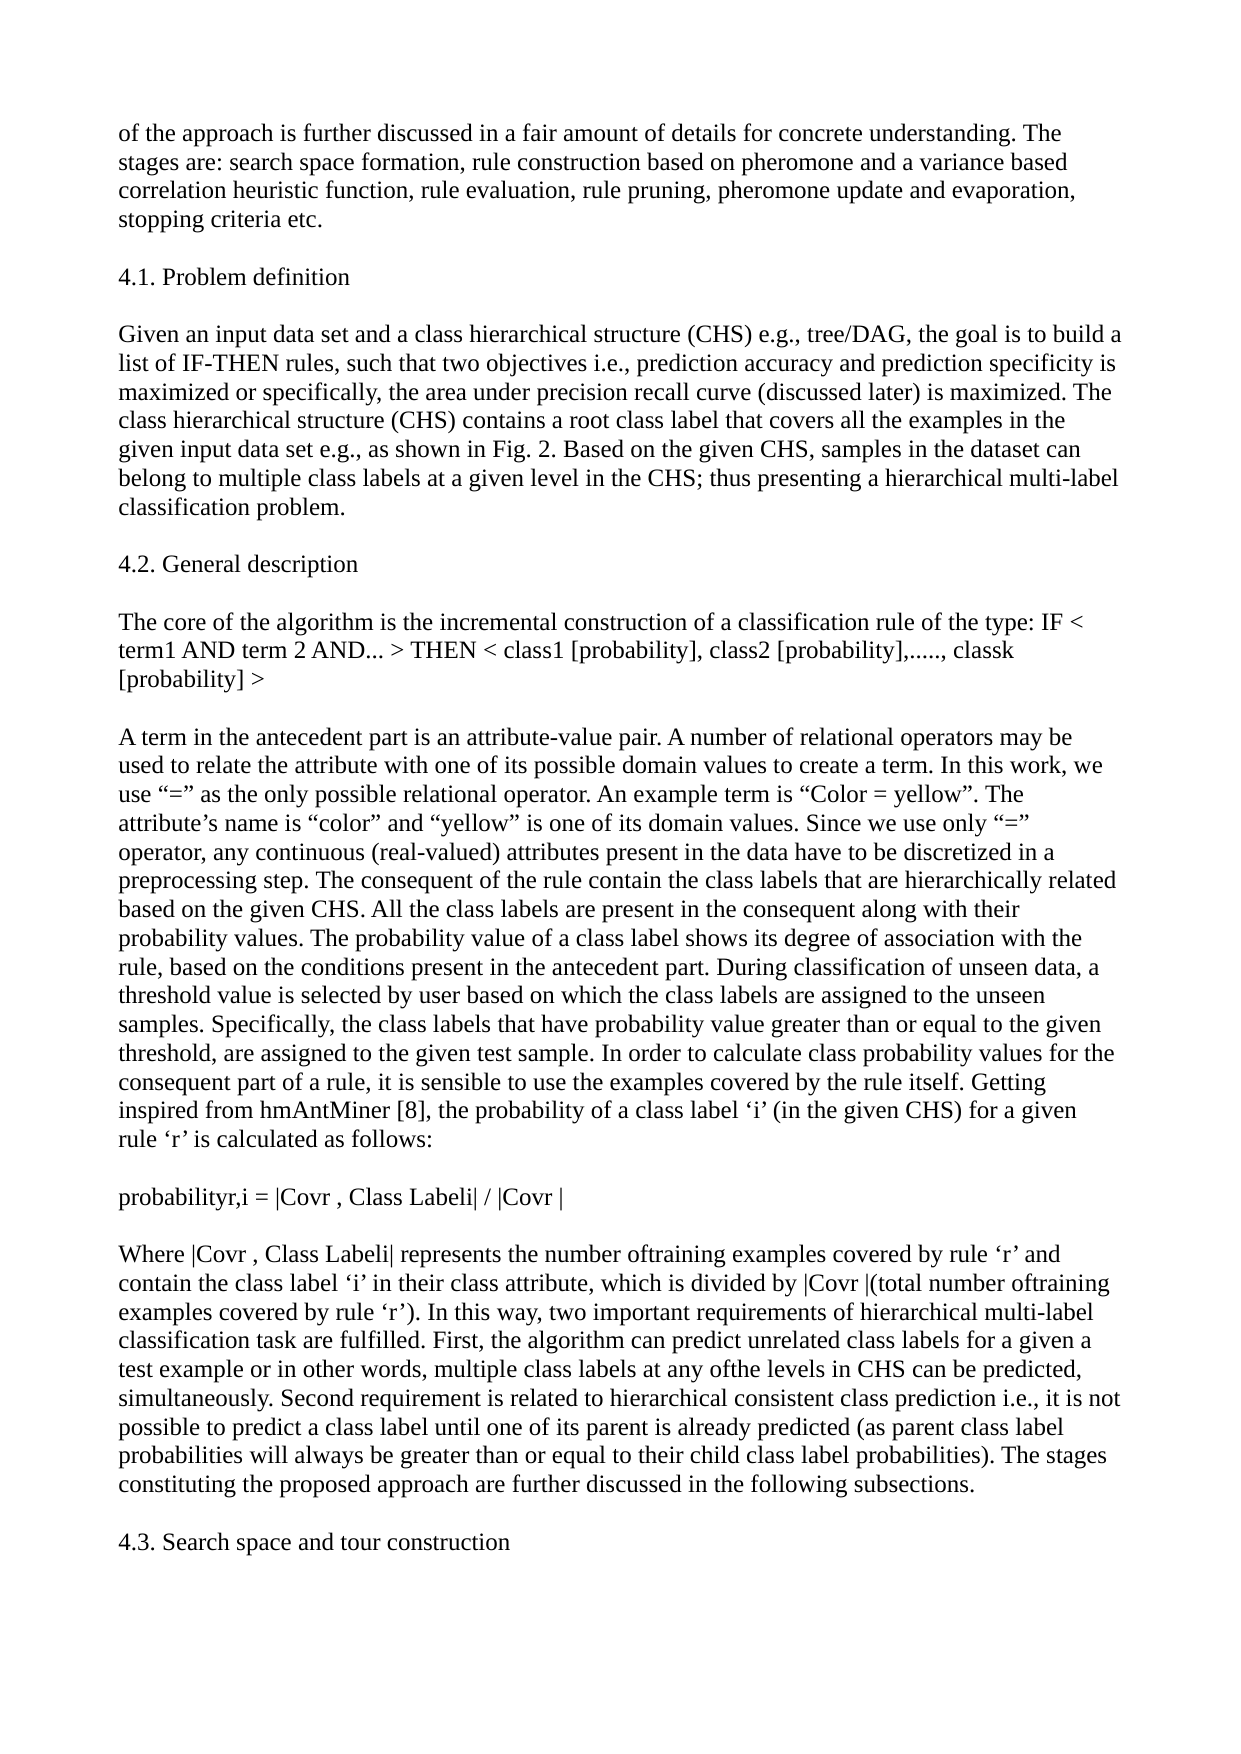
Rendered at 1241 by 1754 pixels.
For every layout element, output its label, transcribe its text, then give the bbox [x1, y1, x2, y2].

text of the approach is further discussed in a fair amount of details for concrete understanding. The stages are: search space formation, rule construction based on pheromone and a variance based correlation heuristic function, rule evaluation, rule pruning, pheromone update and evaporation, stopping criteria etc. [118, 118, 1122, 233]
text Where |Covr , Class Labeli| represents the number oftraining examples covered by rule ‘r’ and contain the class label ‘i’ in their class attribute, which is divided by |Covr |(total number oftraining examples covered by rule ‘r’). In this way, two important requirements of hierarchical multi-label classification task are fulfilled. First, the algorithm can predict unrelated class labels for a given a test example or in other words, multiple class labels at any ofthe levels in CHS can be predicted, simultaneously. Second requirement is related to hierarchical consistent class prediction i.e., it is not possible to predict a class label until one of its parent is already predicted (as parent class label probabilities will always be greater than or equal to their child class label probabilities). The stages constituting the proposed approach are further discussed in the following subsections. [118, 1239, 1122, 1498]
text Given an input data set and a class hierarchical structure (CHS) e.g., tree/DAG, the goal is to build a list of IF-THEN rules, such that two objectives i.e., prediction accuracy and prediction specificity is maximized or specifically, the area under precision recall curve (discussed later) is maximized. The class hierarchical structure (CHS) contains a root class label that covers all the examples in the given input data set e.g., as shown in Fig. 2. Based on the given CHS, samples in the dataset can belong to multiple class labels at a given level in the CHS; thus presenting a hierarchical multi-label classification problem. [118, 319, 1122, 521]
text 4.1. Problem definition [118, 262, 1122, 291]
text 4.2. General description [118, 549, 1122, 578]
text A term in the antecedent part is an attribute-value pair. A number of relational operators may be used to relate the attribute with one of its possible domain values to create a term. In this work, we use “=” as the only possible relational operator. An example term is “Color = yellow”. The attribute’s name is “color” and “yellow” is one of its domain values. Since we use only “=” operator, any continuous (real-valued) attributes present in the data have to be discretized in a preprocessing step. The consequent of the rule contain the class labels that are hierarchically related based on the given CHS. All the class labels are present in the consequent along with their probability values. The probability value of a class label shows its degree of association with the rule, based on the conditions present in the antecedent part. During classification of unseen data, a threshold value is selected by user based on which the class labels are assigned to the unseen samples. Specifically, the class labels that have probability value greater than or equal to the given threshold, are assigned to the given test sample. In order to calculate class probability values for the consequent part of a rule, it is sensible to use the examples covered by the rule itself. Getting inspired from hmAntMiner [8], the probability of a class label ‘i’ (in the given CHS) for a given rule ‘r’ is calculated as follows: [118, 722, 1122, 1153]
text 4.3. Search space and tour construction [118, 1527, 1122, 1556]
text probabilityr,i = |Covr , Class Labeli| / |Covr | [118, 1182, 1122, 1211]
text The core of the algorithm is the incremental construction of a classification rule of the type: IF < term1 AND term 2 AND... > THEN < class1 [probability], class2 [probability],....., classk [probability] > [118, 607, 1122, 693]
